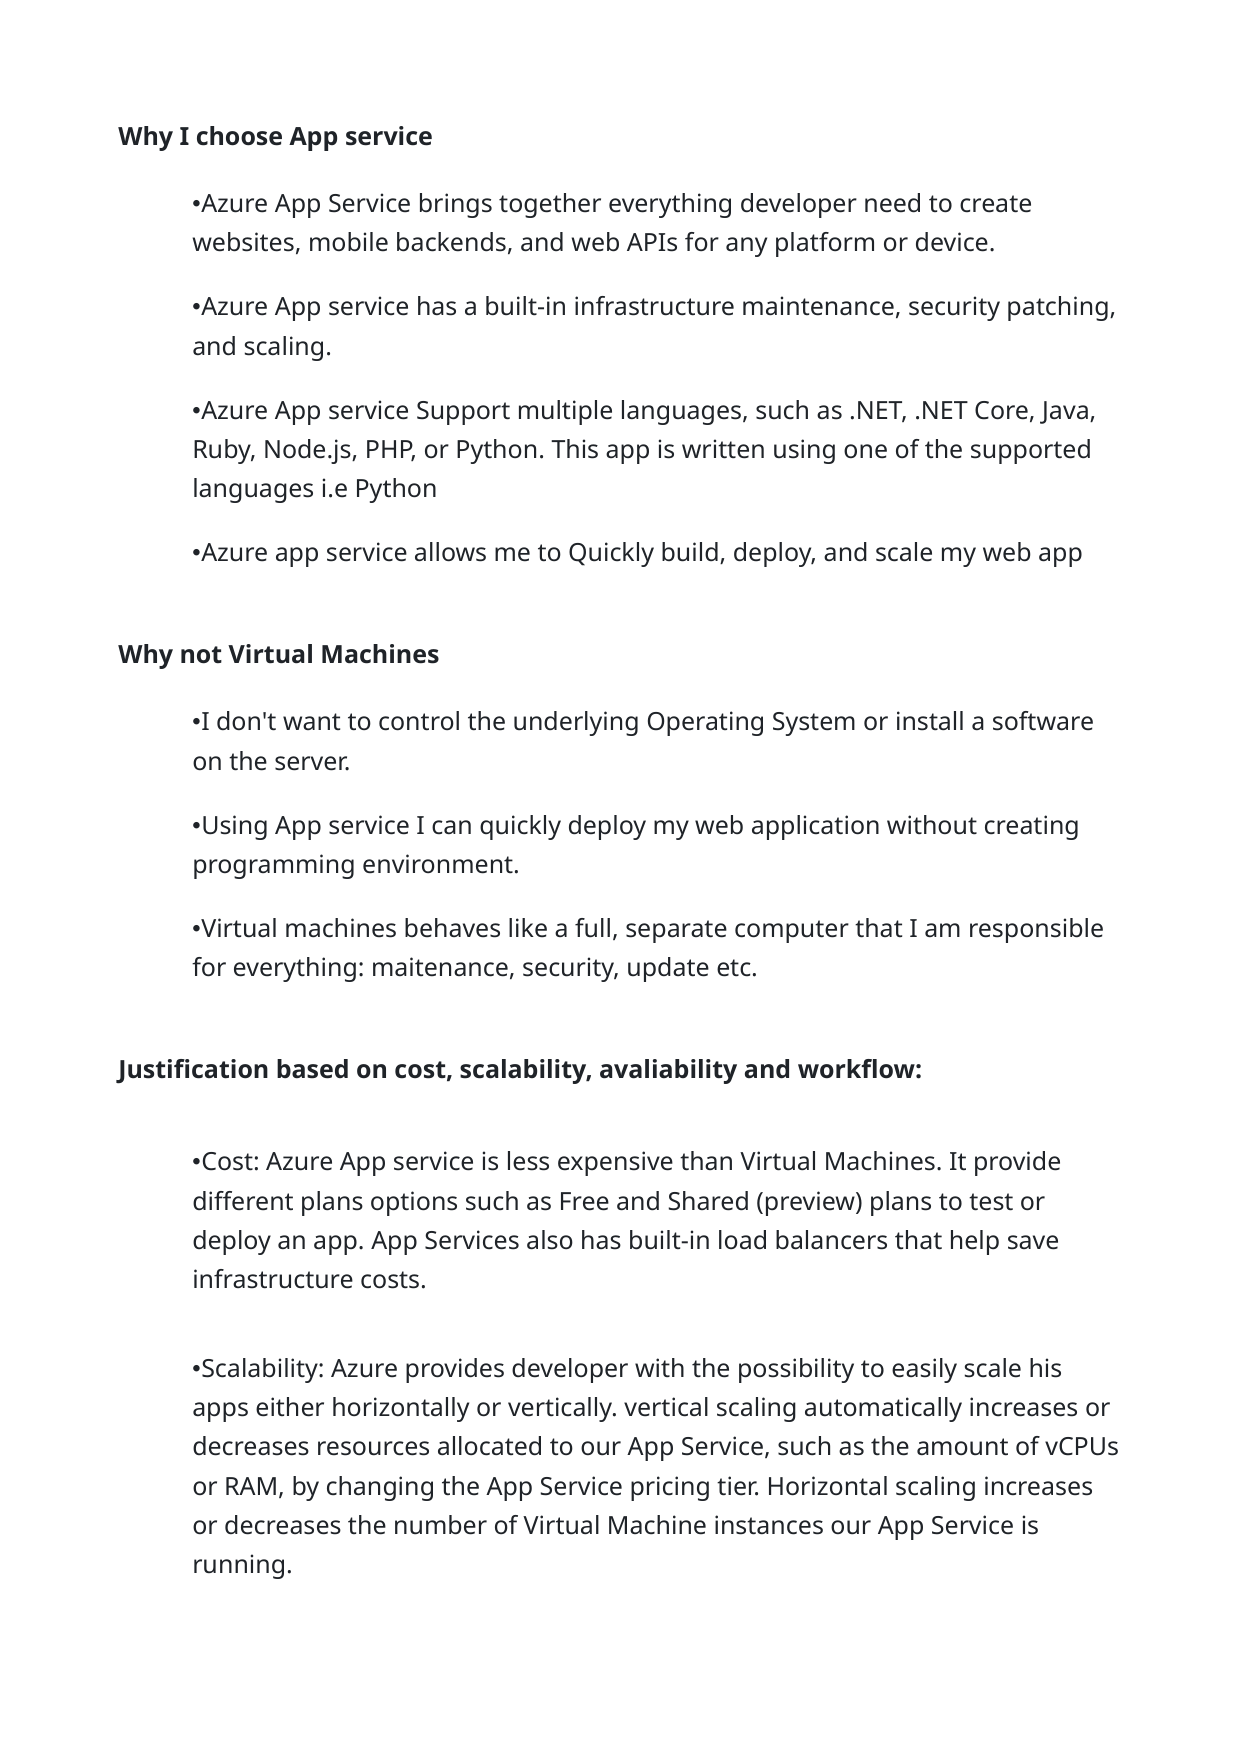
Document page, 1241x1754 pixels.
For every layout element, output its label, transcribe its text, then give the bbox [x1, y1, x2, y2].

subtitle Why not Virtual Machines [118, 636, 1122, 671]
list Cost: Azure App service is less expensive than Virtual Machines. It provide different plans options such as Free and Shared (preview) plans to test or deploy an app. App Services also has built-in load balancers that help save infrastructure costs. [118, 1144, 1122, 1296]
list Scalability: Azure provides developer with the possibility to easily scale his apps either horizontally or vertically. vertical scaling automatically increases or decreases resources allocated to our App Service, such as the amount of vCPUs or RAM, by changing the App Service pricing tier. Horizontal scaling increases or decreases the number of Virtual Machine instances our App Service is running. [118, 1351, 1122, 1581]
list Azure App Service brings together everything developer need to create websites, mobile backends, and web APIs for any platform or device. [118, 186, 1122, 259]
list I don't want to control the underlying Operating System or install a software on the server. [118, 704, 1122, 777]
list Azure App service Support multiple languages, such as .NET, .NET Core, Java, Ruby, Node.js, PHP, or Python. This app is written using one of the supported languages i.e Python [118, 392, 1122, 505]
list Azure app service allows me to Quickly build, deploy, and scale my web app [118, 535, 1122, 569]
list Azure App service has a built-in infrastructure maintenance, security patching, and scaling. [118, 289, 1122, 362]
subtitle Justification based on cost, scalability, avaliability and workflow: [118, 1051, 1122, 1086]
list Using App service I can quickly deploy my web application without creating programming environment. [118, 807, 1122, 881]
subtitle Why I choose App service [118, 118, 1122, 152]
list Virtual machines behaves like a full, separate computer that I am responsible for everything: maitenance, security, update etc. [118, 911, 1122, 984]
